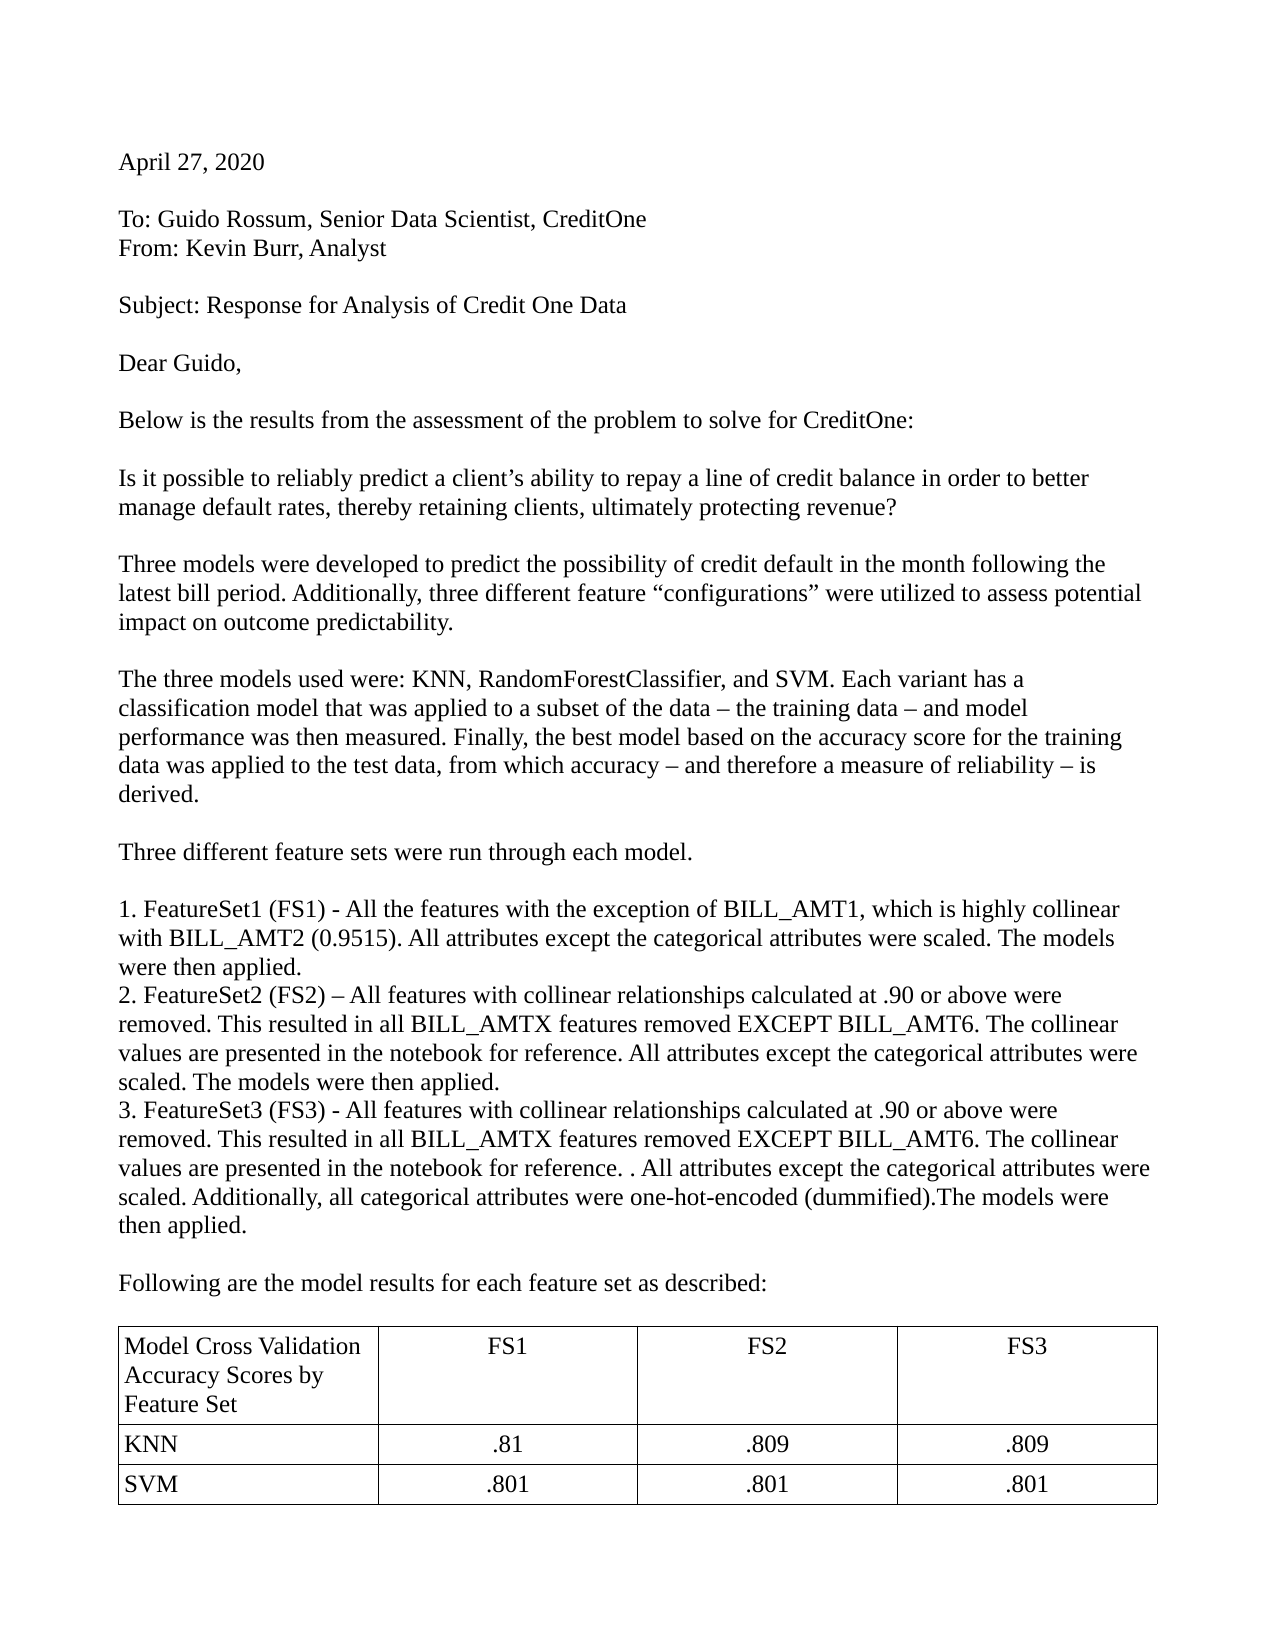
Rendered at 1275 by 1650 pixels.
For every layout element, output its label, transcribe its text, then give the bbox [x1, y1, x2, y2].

table_cell .81 [379, 1425, 637, 1464]
table_cell .809 [898, 1425, 1157, 1464]
text From: Kevin Burr, Analyst [118, 233, 1157, 262]
text Following are the model results for each feature set as described: [118, 1268, 1157, 1297]
text To: Guido Rossum, Senior Data Scientist, CreditOne [118, 204, 1157, 233]
text Three different feature sets were run through each model. [118, 837, 1157, 866]
table_cell SVM [119, 1465, 378, 1504]
text Is it possible to reliably predict a client’s ability to repay a line of credit balance in order to better manage default rates, thereby retaining clients, ultimately protecting revenue? [118, 463, 1157, 521]
text Three models were developed to predict the possibility of credit default in the month following the latest bill period. Additionally, three different feature “configurations” were utilized to assess potential impact on outcome predictability. [118, 549, 1157, 636]
text 3. FeatureSet3 (FS3) - All features with collinear relationships calculated at .90 or above were removed. This resulted in all BILL_AMTX features removed EXCEPT BILL_AMT6. The collinear values are presented in the notebook for reference. . All attributes except the categorical attributes were scaled. Additionally, all categorical attributes were one-hot-encoded (dummified).The models were then applied. [118, 1096, 1157, 1239]
text Subject: Response for Analysis of Credit One Data [118, 291, 1157, 319]
table_cell .801 [898, 1465, 1157, 1504]
table_header FS3 [898, 1327, 1157, 1423]
table_cell .801 [379, 1465, 637, 1504]
table_header FS1 [379, 1327, 637, 1423]
text 2. FeatureSet2 (FS2) – All features with collinear relationships calculated at .90 or above were removed. This resulted in all BILL_AMTX features removed EXCEPT BILL_AMT6. The collinear values are presented in the notebook for reference. All attributes except the categorical attributes were scaled. The models were then applied. [118, 981, 1157, 1096]
text 1. FeatureSet1 (FS1) - All the features with the exception of BILL_AMT1, which is highly collinear with BILL_AMT2 (0.9515). All attributes except the categorical attributes were scaled. The models were then applied. [118, 894, 1157, 981]
text Dear Guido, [118, 348, 1157, 377]
table_header Model Cross Validation Accuracy Scores by Feature Set [119, 1327, 378, 1423]
table_header FS2 [638, 1327, 897, 1423]
text The three models used were: KNN, RandomForestClassifier, and SVM. Each variant has a classification model that was applied to a subset of the data – the training data – and model performance was then measured. Finally, the best model based on the accuracy score for the training data was applied to the test data, from which accuracy – and therefore a measure of reliability – is derived. [118, 636, 1157, 808]
text Below is the results from the assessment of the problem to solve for CreditOne: [118, 406, 1157, 434]
table_cell .809 [638, 1425, 897, 1464]
text April 27, 2020 [118, 147, 1157, 176]
table_cell .801 [638, 1465, 897, 1504]
table_cell KNN [119, 1425, 378, 1464]
